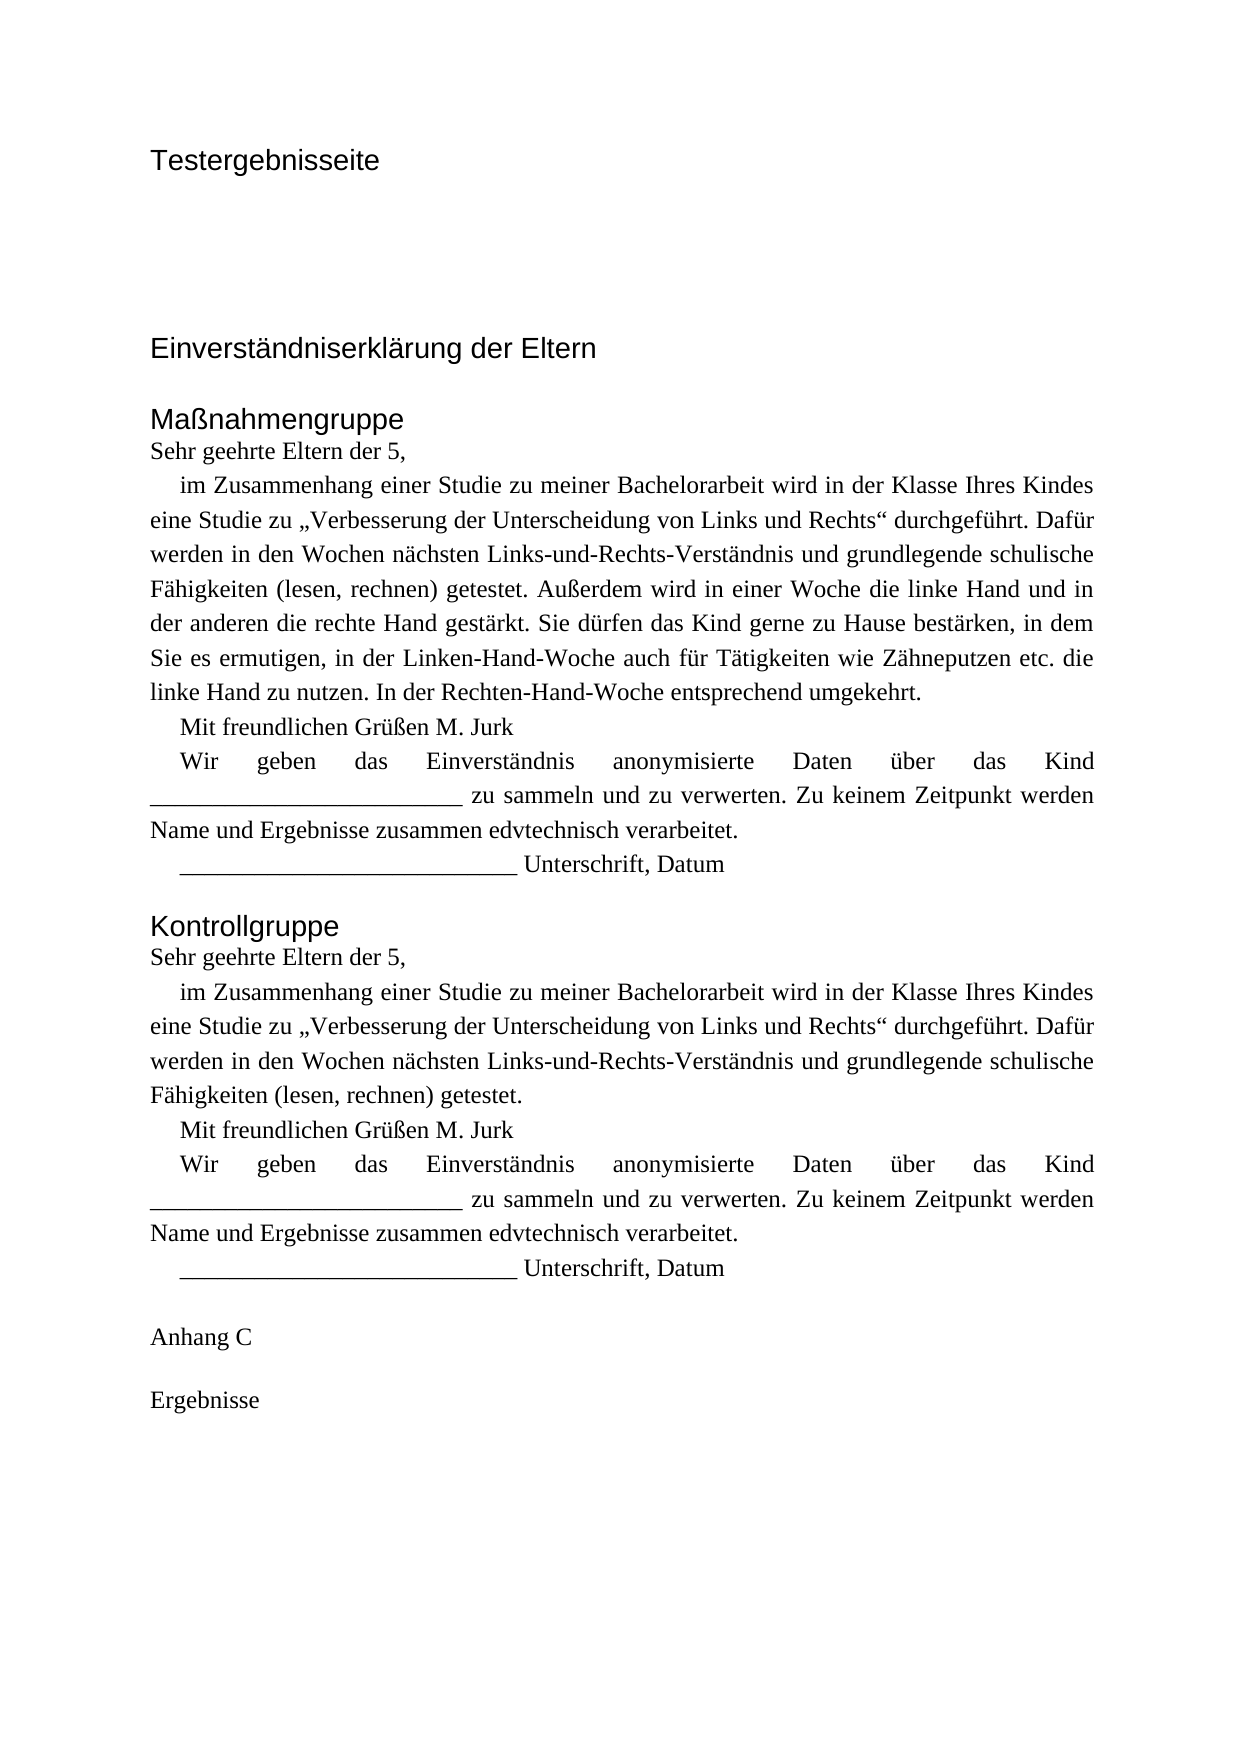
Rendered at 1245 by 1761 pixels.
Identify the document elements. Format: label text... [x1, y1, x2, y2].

text Anhang C [150, 1322, 1095, 1350]
subtitle Maßnahmengruppe [150, 402, 1095, 436]
text im Zusammenhang einer Studie zu meiner Bachelorarbeit wird in der Klasse Ihres Kindes eine Studie zu „Verbesserung der Unterscheidung von Links und Rechts“ durchgeführt. Dafür werden in den Wochen nächsten Links-und-Rechts-Verständnis und grundlegende schulische Fähigkeiten (lesen, rechnen) getestet. [150, 977, 1095, 1109]
text im Zusammenhang einer Studie zu meiner Bachelorarbeit wird in der Klasse Ihres Kindes eine Studie zu „Verbesserung der Unterscheidung von Links und Rechts“ durchgeführt. Dafür werden in den Wochen nächsten Links-und-Rechts-Verständnis und grundlegende schulische Fähigkeiten (lesen, rechnen) getestet. Außerdem wird in einer Woche die linke Hand und in der anderen die rechte Hand gestärkt. Sie dürfen das Kind gerne zu Hause bestärken, in dem Sie es ermutigen, in der Linken-Hand-Woche auch für Tätigkeiten wie Zähneputzen etc. die linke Hand zu nutzen. In der Rechten-Hand-Woche entsprechend umgekehrt. [150, 470, 1095, 706]
subtitle Kontrollgruppe [150, 909, 1095, 942]
subtitle Einverständniserklärung der Eltern [150, 331, 1095, 365]
text Sehr geehrte Eltern der 5, [150, 436, 1095, 464]
picture [150, 189, 227, 267]
text ___________________________ Unterschrift, Datum [150, 1253, 1095, 1281]
text Mit freundlichen Grüßen M. Jurk [150, 1115, 1095, 1143]
text Wir geben das Einverständnis anonymisierte Daten über das Kind _________________________ zu sammeln und zu verwerten. Zu keinem Zeitpunkt werden Name und Ergebnisse zusammen edvtechnisch verarbeitet. [150, 746, 1095, 844]
text ___________________________ Unterschrift, Datum [150, 849, 1095, 878]
text Mit freundlichen Grüßen M. Jurk [150, 712, 1095, 740]
subtitle Testergebnisseite [150, 143, 1095, 177]
text Sehr geehrte Eltern der 5, [150, 942, 1095, 971]
text Ergebnisse [150, 1385, 1095, 1414]
text Wir geben das Einverständnis anonymisierte Daten über das Kind _________________________ zu sammeln und zu verwerten. Zu keinem Zeitpunkt werden Name und Ergebnisse zusammen edvtechnisch verarbeitet. [150, 1149, 1095, 1247]
